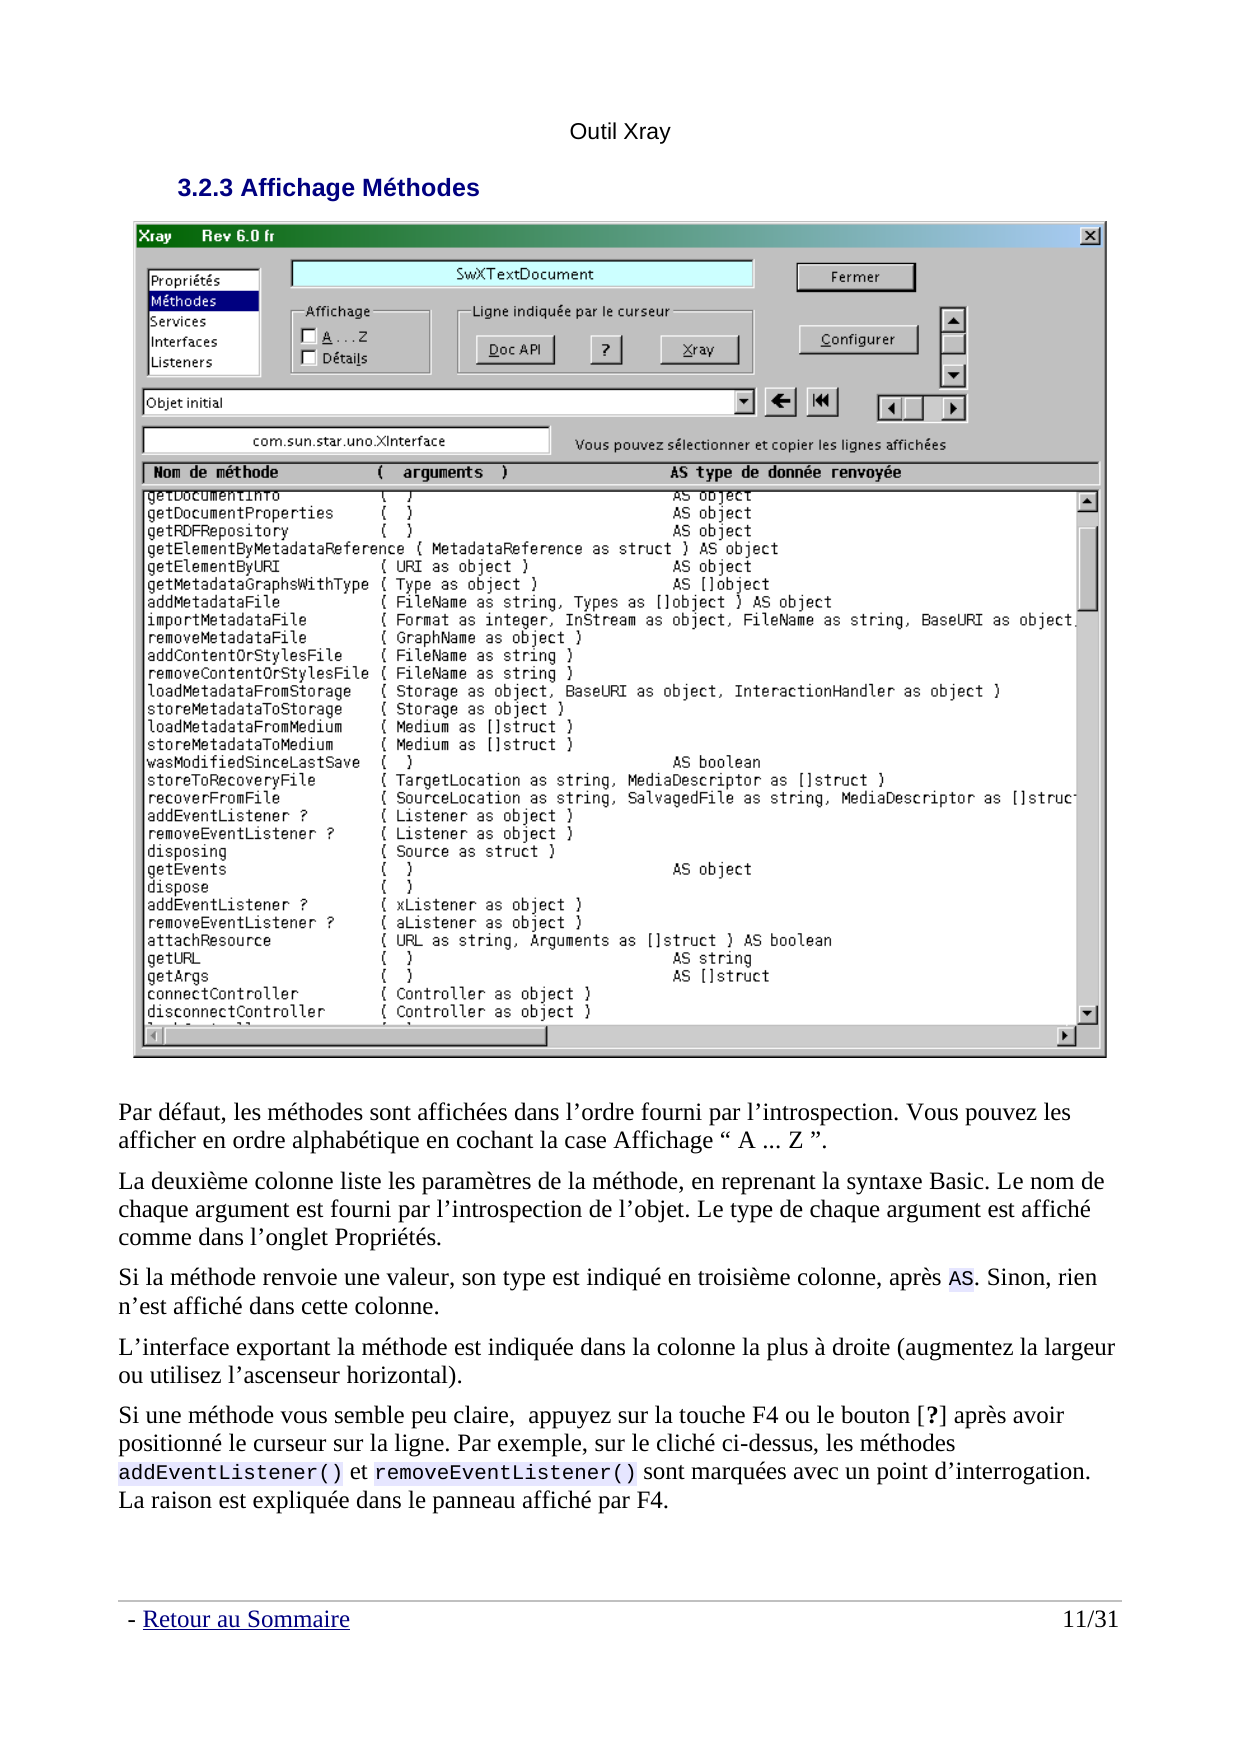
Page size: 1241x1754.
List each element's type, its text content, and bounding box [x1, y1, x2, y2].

text L’interface exportant la méthode est indiquée dans la colonne la plus à droite (augmentez la largeur ou utilisez l’ascenseur horizontal). [118, 1333, 1122, 1389]
subtitle Affichage Méthodes [177, 174, 1122, 202]
text Si la méthode renvoie une valeur, son type est indiqué en troisième colonne, après AS. Sinon, rien n’est affiché dans cette colonne. [118, 1263, 1122, 1320]
text Par défaut, les méthodes sont affichées dans l’ordre fourni par l’introspection. Vous pouvez les afficher en ordre alphabétique en cochant la case Affichage “ A ... Z ”. [118, 1098, 1122, 1154]
picture [133, 221, 1107, 1058]
text La deuxième colonne liste les paramètres de la méthode, en reprenant la syntaxe Basic. Le nom de chaque argument est fourni par l’introspection de l’objet. Le type de chaque argument est affiché comme dans l’onglet Propriétés. [118, 1167, 1122, 1251]
text Si une méthode vous semble peu claire, appuyez sur la touche F4 ou le bouton [?] après avoir positionné le curseur sur la ligne. Par exemple, sur le cliché ci-dessus, les méthodes addEventListener() et removeEventListener() sont marquées avec un point d’interrogation. La raison est expliquée dans le panneau affiché par F4. [118, 1401, 1122, 1514]
